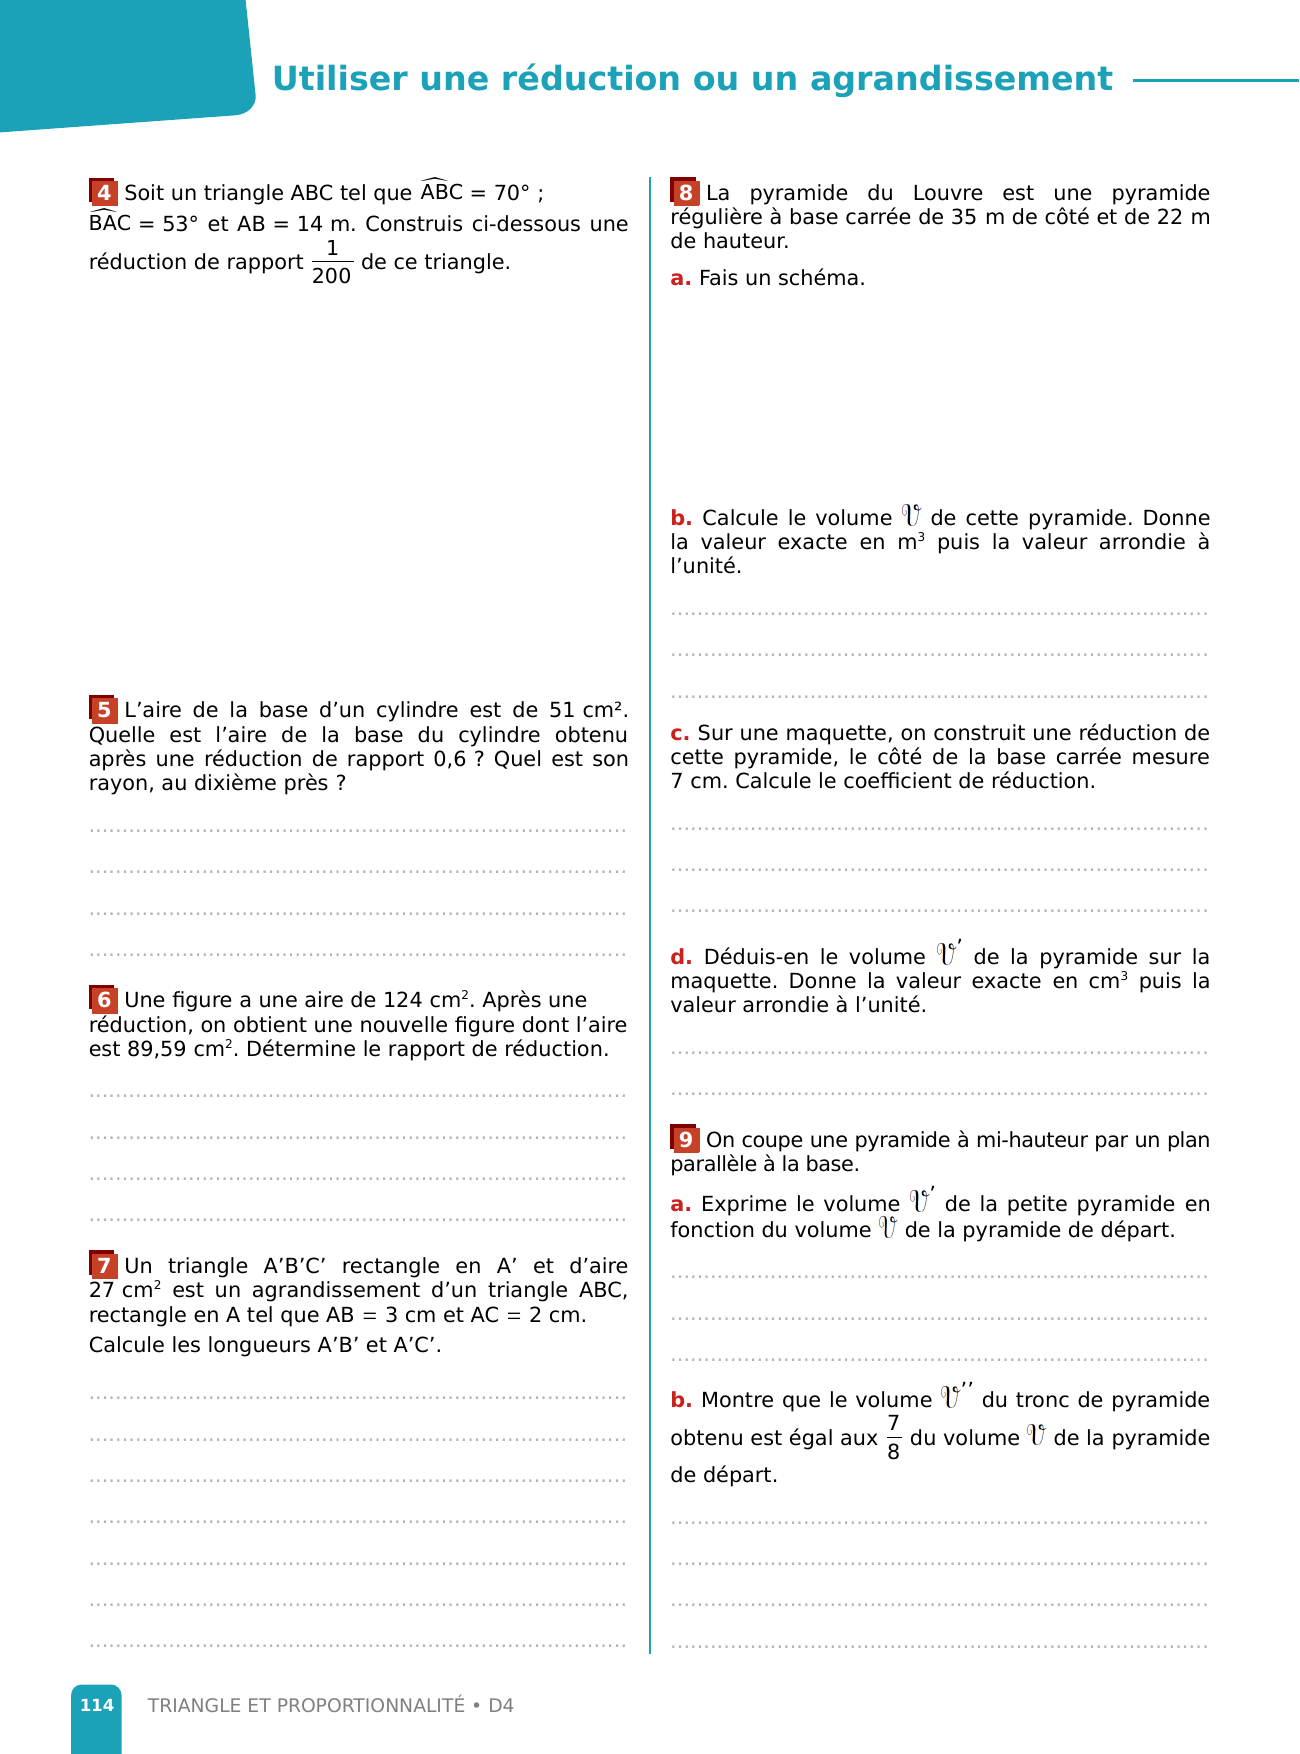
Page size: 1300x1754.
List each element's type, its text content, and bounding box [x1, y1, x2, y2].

list On coupe une pyramide à mi-hauteur par un plan parallèle à la base. [670, 1124, 1211, 1176]
list La pyramide du Louvre est une pyramide régulière à base carrée de 35 m de côté et de 22 m de hauteur. [670, 177, 1211, 254]
list a. Fais un schéma. [670, 266, 1211, 290]
list c. Sur une maquette, on construit une réduction de cette pyramide, le côté de la base carrée mesure 7 cm. Calcule le coefficient de réduction. [670, 721, 1211, 793]
picture [940, 1386, 961, 1408]
subtitle Soit un triangle ABC tel que = 70° ; [88, 177, 629, 205]
picture [1026, 1424, 1047, 1445]
subtitle L’aire de la base d’un cylindre est de 51 cm². Quelle est l’aire de la base du cylindre obtenu après une réduction de rapport 0,6 ? Quel est son rayon, au dixième près ? [88, 695, 629, 796]
list Une figure a une aire de 124 cm2. Après une réduction, on obtient une nouvelle figure dont l’aire est 89,59 cm2. Détermine le rapport de réduction. [88, 985, 629, 1061]
list Calcule les longueurs A’B’ et A’C’. [88, 1333, 629, 1357]
picture [901, 504, 922, 526]
picture [878, 1216, 898, 1238]
subtitle = 53° et AB = 14 m. Construis ci-dessous une réduction de rapport de ce triangle. [88, 208, 629, 288]
picture [936, 943, 957, 965]
picture [909, 1190, 930, 1212]
list d. Déduis‑en le volume ’ de la pyramide sur la maquette. Donne la valeur exacte en cm3 puis la valeur arrondie à l’unité. [670, 935, 1211, 1018]
list b. Calcule le volume de cette pyramide. Donne la valeur exacte en m3 puis la valeur arrondie à l’unité. [670, 505, 1211, 579]
list a. Exprime le volume ’ de la petite pyramide en fonction du volume de la pyramide de départ. [670, 1182, 1211, 1242]
list b. Montre que le volume ’’ du tronc de pyramide obtenu est égal aux du volume de la pyramide de départ. [670, 1378, 1211, 1488]
subtitle Un triangle A’B’C’ rectangle en A’ et d’aire 27 cm2 est un agrandissement d’un triangle ABC, rectangle en A tel que AB = 3 cm et AC = 2 cm. [88, 1250, 629, 1327]
